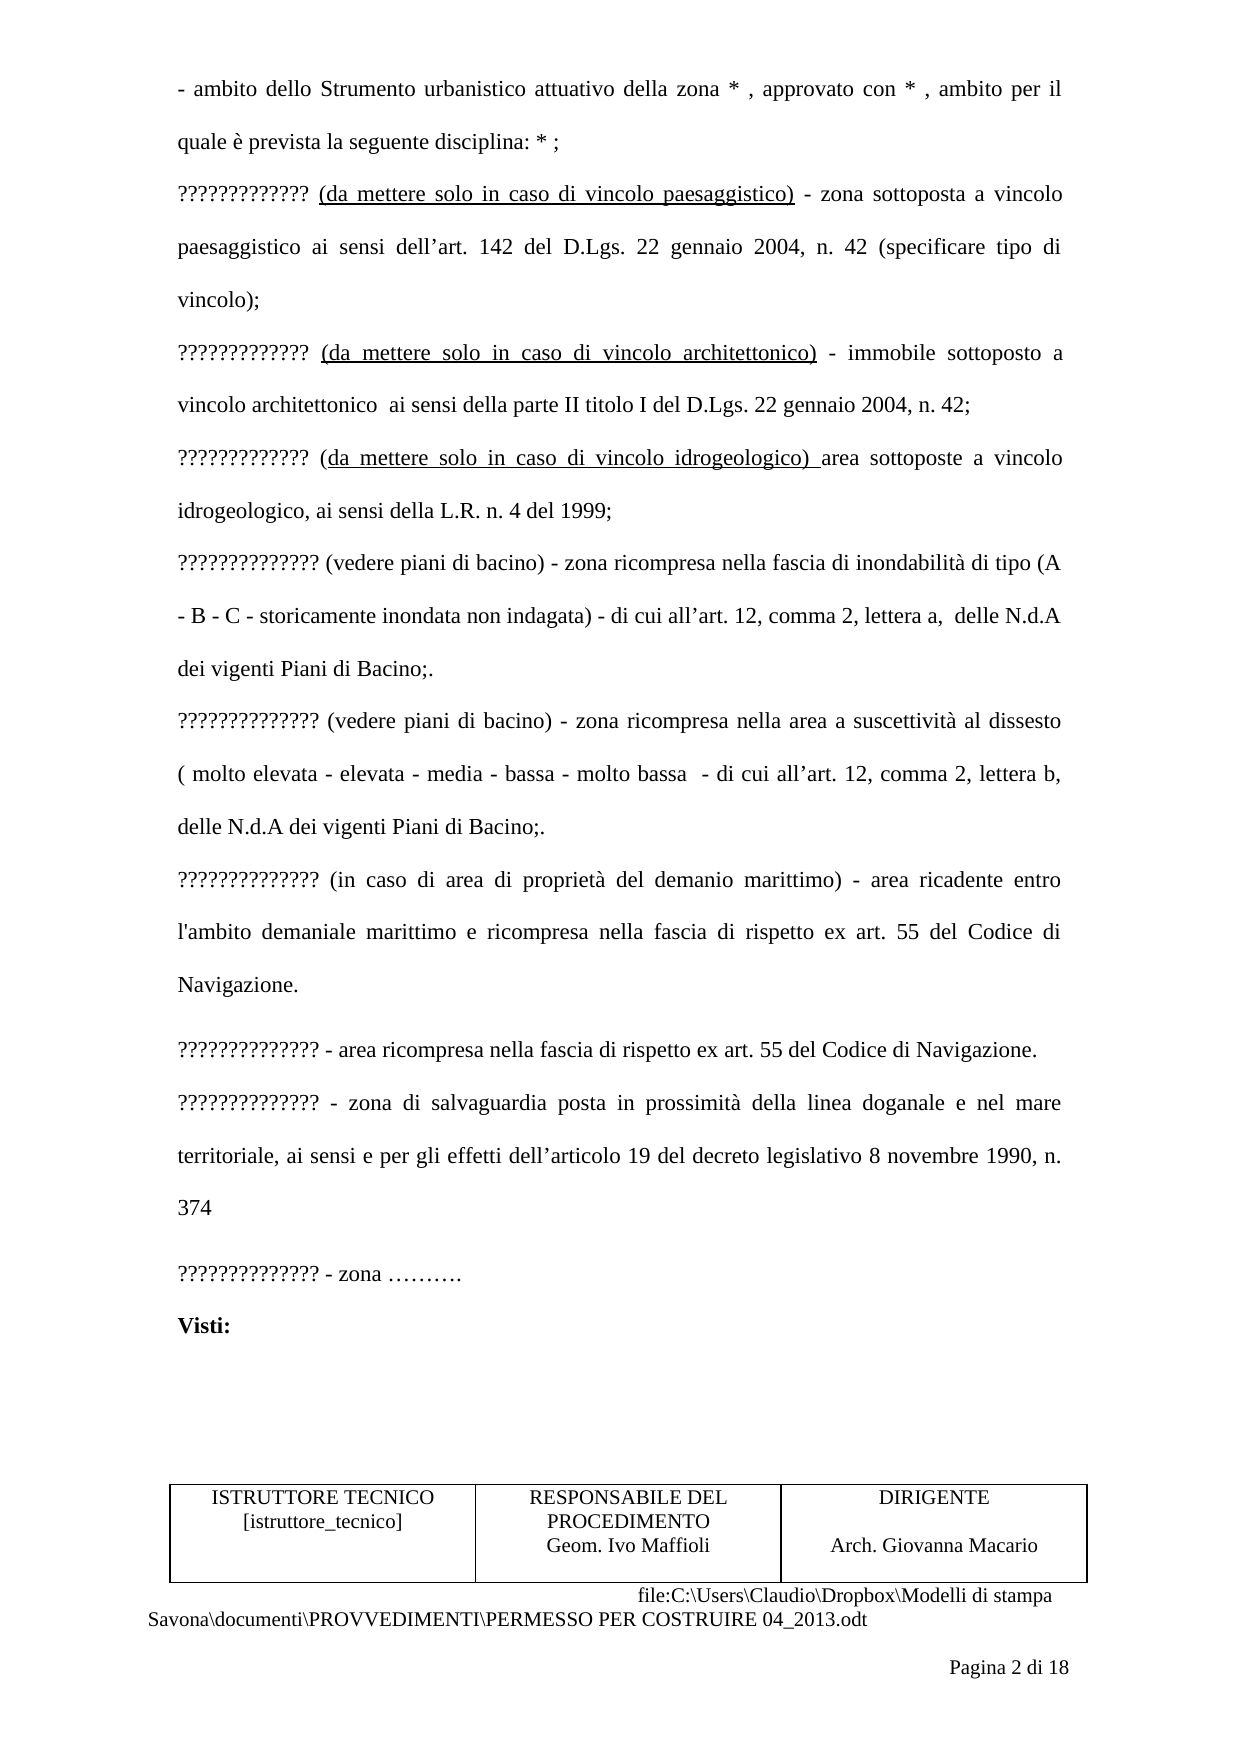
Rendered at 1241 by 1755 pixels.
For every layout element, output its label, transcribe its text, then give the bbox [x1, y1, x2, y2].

text ????????????? (da mettere solo in caso di vincolo architettonico) - immobile sottoposto a vincolo architettonico ai sensi della parte II titolo I del D.Lgs. 22 gennaio 2004, n. 42; [177, 338, 1063, 418]
text ?????????????? (vedere piani di bacino) - zona ricompresa nella area a suscettività al dissesto ( molto elevata - elevata - media - bassa - molto bassa - di cui all’art. 12, comma 2, lettera b, delle N.d.A dei vigenti Piani di Bacino;. [177, 707, 1063, 839]
text ?????????????? - area ricompresa nella fascia di rispetto ex art. 55 del Codice di Navigazione. [177, 1036, 1063, 1063]
text ?????????????? (vedere piani di bacino) - zona ricompresa nella fascia di inondabilità di tipo (A - B - C - storicamente inondata non indagata) - di cui all’art. 12, comma 2, lettera a, delle N.d.A dei vigenti Piani di Bacino;. [177, 549, 1063, 681]
text ?????????????? - zona di salvaguardia posta in prossimità della linea doganale e nel mare territoriale, ai sensi e per gli effetti dell’articolo 19 del decreto legislativo 8 novembre 1990, n. 374 [177, 1089, 1063, 1221]
text ?????????????? (in caso di area di proprietà del demanio marittimo) - area ricadente entro l'ambito demaniale marittimo e ricompresa nella fascia di rispetto ex art. 55 del Codice di Navigazione. [177, 866, 1063, 997]
text Visti: [177, 1312, 1063, 1339]
text ?????????????? - zona ………. [177, 1259, 1063, 1286]
text - ambito dello Strumento urbanistico attuativo della zona * , approvato con * , ambito per il quale è prevista la seguente disciplina: * ; [177, 75, 1063, 154]
text ????????????? (da mettere solo in caso di vincolo idrogeologico) area sottoposte a vincolo idrogeologico, ai sensi della L.R. n. 4 del 1999; [177, 444, 1063, 523]
text ????????????? (da mettere solo in caso di vincolo paesaggistico) - zona sottoposta a vincolo paesaggistico ai sensi dell’art. 142 del D.Lgs. 22 gennaio 2004, n. 42 (specificare tipo di vincolo); [177, 180, 1063, 312]
